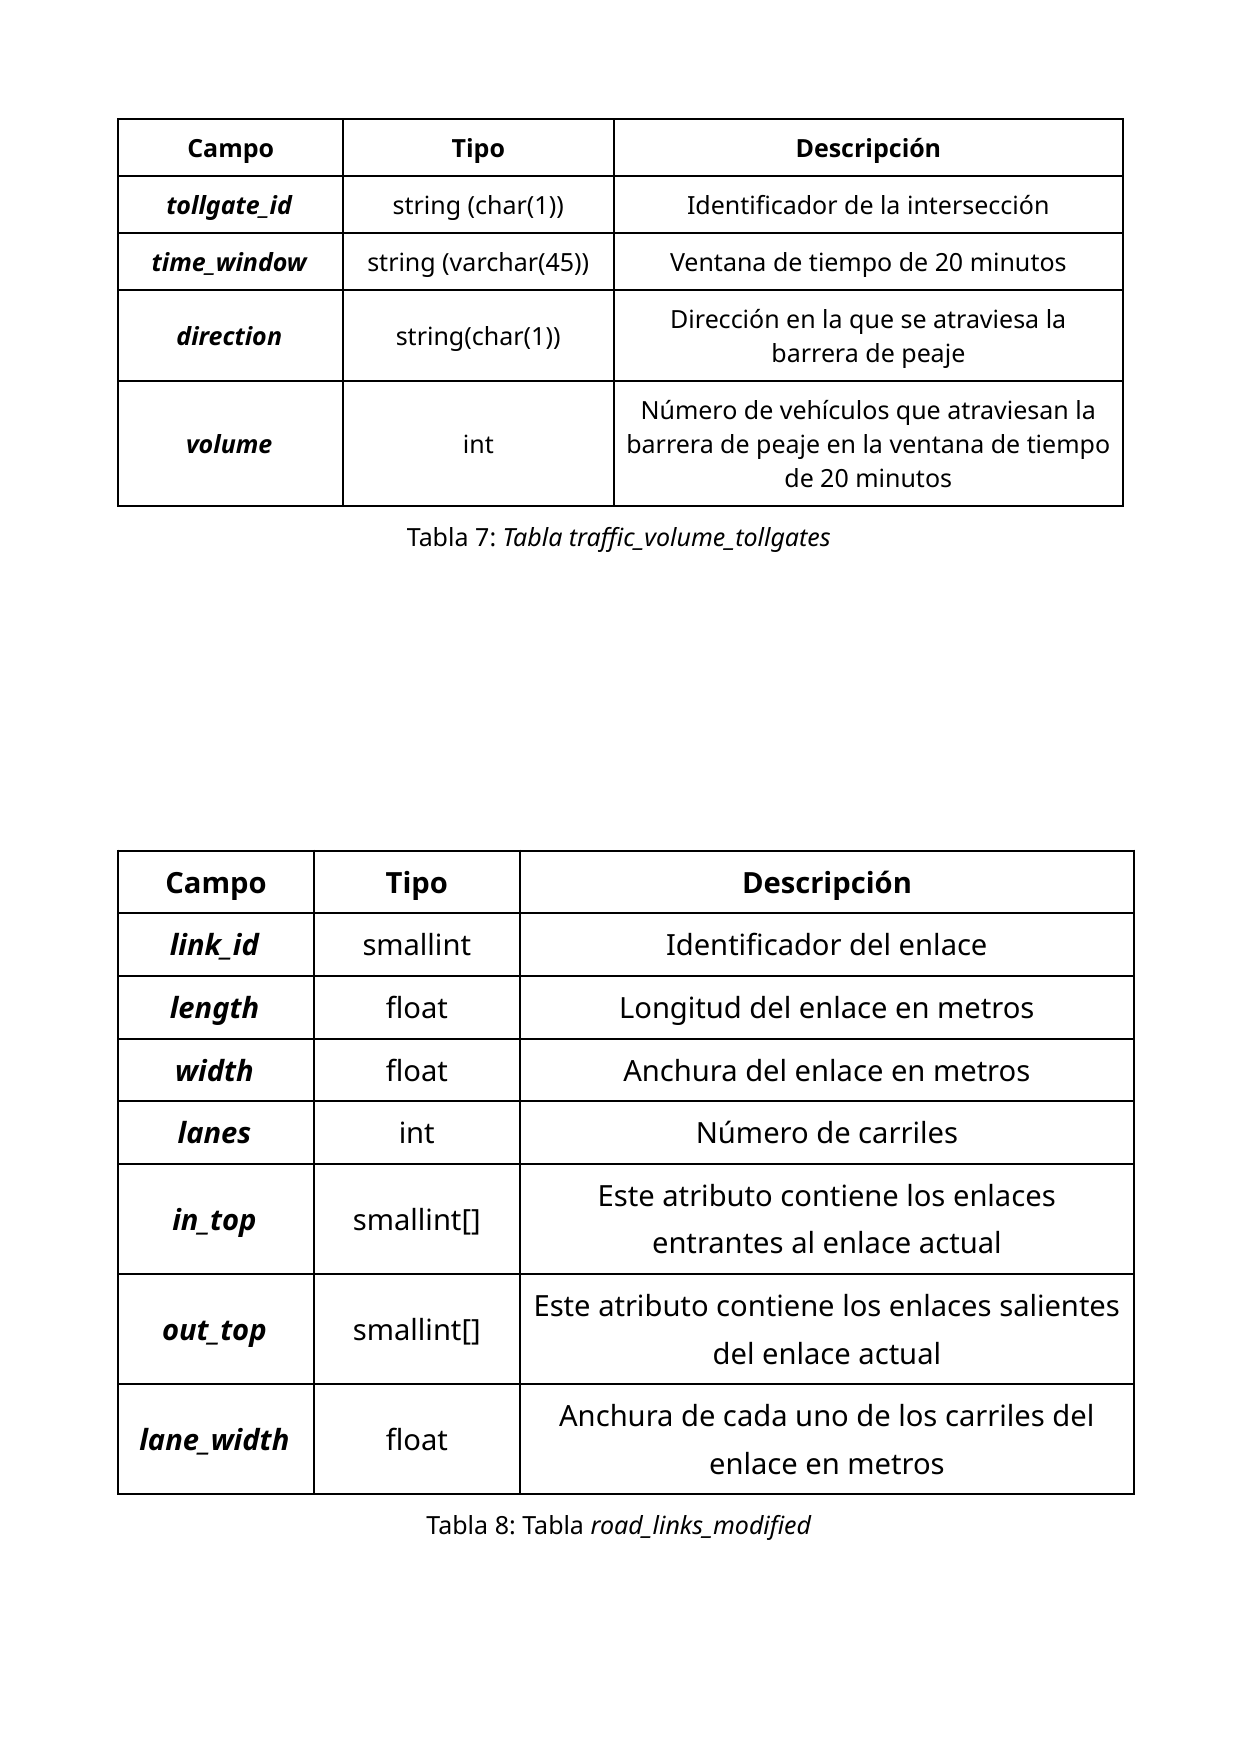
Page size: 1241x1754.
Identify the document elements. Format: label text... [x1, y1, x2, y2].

table_cell Este atributo contiene los enlaces entrantes al enlace actual [521, 1165, 1133, 1273]
table_cell Anchura de cada uno de los carriles del enlace en metros [521, 1385, 1133, 1493]
table_cell smallint [315, 914, 519, 975]
text Tabla 7: Tabla traffic_volume_tollgates [118, 520, 1122, 554]
table_cell out_top [119, 1275, 313, 1383]
table_cell volume [119, 382, 342, 505]
table_cell lanes [119, 1102, 313, 1163]
table_cell string(char(1)) [344, 291, 613, 380]
table_cell int [344, 382, 613, 505]
table_cell Identificador de la intersección [615, 177, 1122, 232]
table_cell Número de vehículos que atraviesan la barrera de peaje en la ventana de tiempo de 20 minutos [615, 382, 1122, 505]
table_header Tipo [344, 120, 613, 175]
table_cell Dirección en la que se atraviesa la barrera de peaje [615, 291, 1122, 380]
table_cell Número de carriles [521, 1102, 1133, 1163]
table_cell Longitud del enlace en metros [521, 977, 1133, 1037]
table_cell string (char(1)) [344, 177, 613, 232]
table_header Campo [119, 852, 313, 912]
table_cell length [119, 977, 313, 1037]
table_header Descripción [615, 120, 1122, 175]
table_cell Ventana de tiempo de 20 minutos [615, 234, 1122, 289]
table_cell in_top [119, 1165, 313, 1273]
table_cell Identificador del enlace [521, 914, 1133, 975]
table_cell Anchura del enlace en metros [521, 1040, 1133, 1100]
table_cell smallint[] [315, 1165, 519, 1273]
table_header Descripción [521, 852, 1133, 912]
table_header Campo [119, 120, 342, 175]
table_cell time_window [119, 234, 342, 289]
table_cell string (varchar(45)) [344, 234, 613, 289]
table_cell tollgate_id [119, 177, 342, 232]
table_cell Este atributo contiene los enlaces salientes del enlace actual [521, 1275, 1133, 1383]
table_cell width [119, 1040, 313, 1100]
table_cell smallint[] [315, 1275, 519, 1383]
table_cell direction [119, 291, 342, 380]
table_cell lane_width [119, 1385, 313, 1493]
table_cell int [315, 1102, 519, 1163]
table_cell link_id [119, 914, 313, 975]
table_cell float [315, 977, 519, 1037]
table_cell float [315, 1385, 519, 1493]
text Tabla 8: Tabla road_links_modified [118, 1508, 1122, 1542]
table_cell float [315, 1040, 519, 1100]
table_header Tipo [315, 852, 519, 912]
